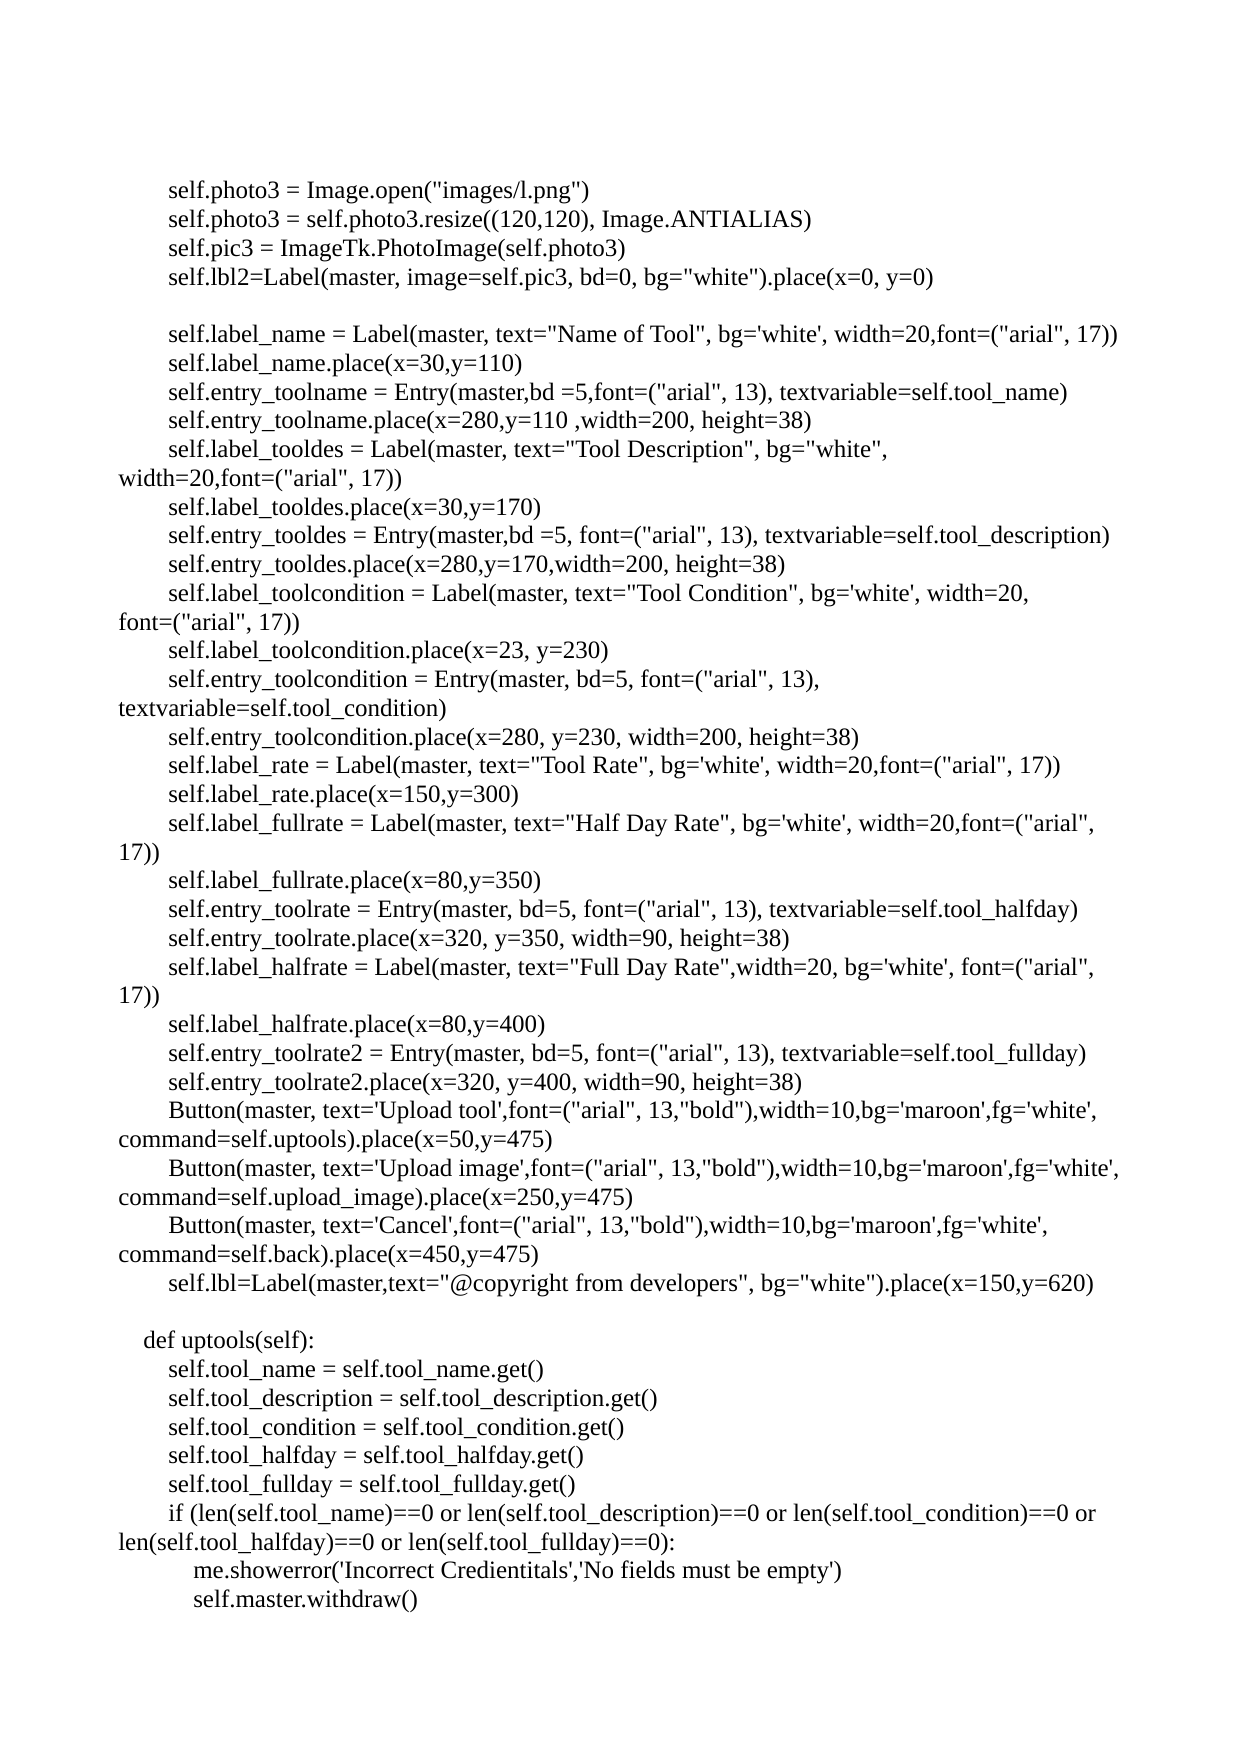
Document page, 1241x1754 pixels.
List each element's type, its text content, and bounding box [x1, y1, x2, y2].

text self.label_toolcondition = Label(master, text="Tool Condition", bg='white', width=20, font=("arial", 17)) [118, 578, 1122, 636]
text self.pic3 = ImageTk.PhotoImage(self.photo3) [118, 233, 1122, 262]
text self.entry_tooldes = Entry(master,bd =5, font=("arial", 13), textvariable=self.tool_description) [118, 521, 1122, 549]
text def uptools(self): [118, 1326, 1122, 1354]
text self.entry_toolrate2 = Entry(master, bd=5, font=("arial", 13), textvariable=self.tool_fullday) [118, 1038, 1122, 1067]
text self.label_fullrate = Label(master, text="Half Day Rate", bg='white', width=20,font=("arial", 17)) [118, 808, 1122, 866]
text self.entry_toolrate = Entry(master, bd=5, font=("arial", 13), textvariable=self.tool_halfday) [118, 894, 1122, 923]
text self.tool_halfday = self.tool_halfday.get() [118, 1441, 1122, 1469]
text if (len(self.tool_name)==0 or len(self.tool_description)==0 or len(self.tool_condition)==0 or len(self.tool_halfday)==0 or len(self.tool_fullday)==0): [118, 1498, 1122, 1556]
text self.label_name = Label(master, text="Name of Tool", bg='white', width=20,font=("arial", 17)) [118, 319, 1122, 348]
text self.label_tooldes = Label(master, text="Tool Description", bg="white", width=20,font=("arial", 17)) [118, 434, 1122, 492]
text self.tool_name = self.tool_name.get() [118, 1354, 1122, 1383]
text self.lbl2=Label(master, image=self.pic3, bd=0, bg="white").place(x=0, y=0) [118, 262, 1122, 291]
text self.label_name.place(x=30,y=110) [118, 348, 1122, 377]
text self.tool_condition = self.tool_condition.get() [118, 1412, 1122, 1441]
text self.entry_toolcondition.place(x=280, y=230, width=200, height=38) [118, 722, 1122, 751]
text self.label_rate.place(x=150,y=300) [118, 779, 1122, 808]
text self.label_tooldes.place(x=30,y=170) [118, 492, 1122, 521]
text Button(master, text='Cancel',font=("arial", 13,"bold"),width=10,bg='maroon',fg='white', command=self.back).place(x=450,y=475) [118, 1211, 1122, 1268]
text self.entry_toolrate2.place(x=320, y=400, width=90, height=38) [118, 1067, 1122, 1096]
text self.entry_toolname = Entry(master,bd =5,font=("arial", 13), textvariable=self.tool_name) [118, 377, 1122, 406]
text self.entry_toolname.place(x=280,y=110 ,width=200, height=38) [118, 406, 1122, 434]
text self.tool_description = self.tool_description.get() [118, 1383, 1122, 1412]
text Button(master, text='Upload tool',font=("arial", 13,"bold"),width=10,bg='maroon',fg='white', command=self.uptools).place(x=50,y=475) [118, 1096, 1122, 1153]
text self.label_halfrate = Label(master, text="Full Day Rate",width=20, bg='white', font=("arial", 17)) [118, 952, 1122, 1009]
text self.label_rate = Label(master, text="Tool Rate", bg='white', width=20,font=("arial", 17)) [118, 751, 1122, 779]
text self.label_fullrate.place(x=80,y=350) [118, 866, 1122, 894]
text self.entry_tooldes.place(x=280,y=170,width=200, height=38) [118, 549, 1122, 578]
text self.entry_toolcondition = Entry(master, bd=5, font=("arial", 13), textvariable=self.tool_condition) [118, 664, 1122, 722]
text self.photo3 = Image.open("images/l.png") [118, 176, 1122, 204]
text me.showerror('Incorrect Credientitals','No fields must be empty') [118, 1556, 1122, 1584]
text self.entry_toolrate.place(x=320, y=350, width=90, height=38) [118, 923, 1122, 952]
text self.label_toolcondition.place(x=23, y=230) [118, 636, 1122, 664]
text self.master.withdraw() [118, 1584, 1122, 1613]
text self.lbl=Label(master,text="@copyright from developers", bg="white").place(x=150,y=620) [118, 1268, 1122, 1297]
text Button(master, text='Upload image',font=("arial", 13,"bold"),width=10,bg='maroon',fg='white', command=self.upload_image).place(x=250,y=475) [118, 1153, 1122, 1211]
text self.tool_fullday = self.tool_fullday.get() [118, 1469, 1122, 1498]
text self.label_halfrate.place(x=80,y=400) [118, 1009, 1122, 1038]
text self.photo3 = self.photo3.resize((120,120), Image.ANTIALIAS) [118, 204, 1122, 233]
